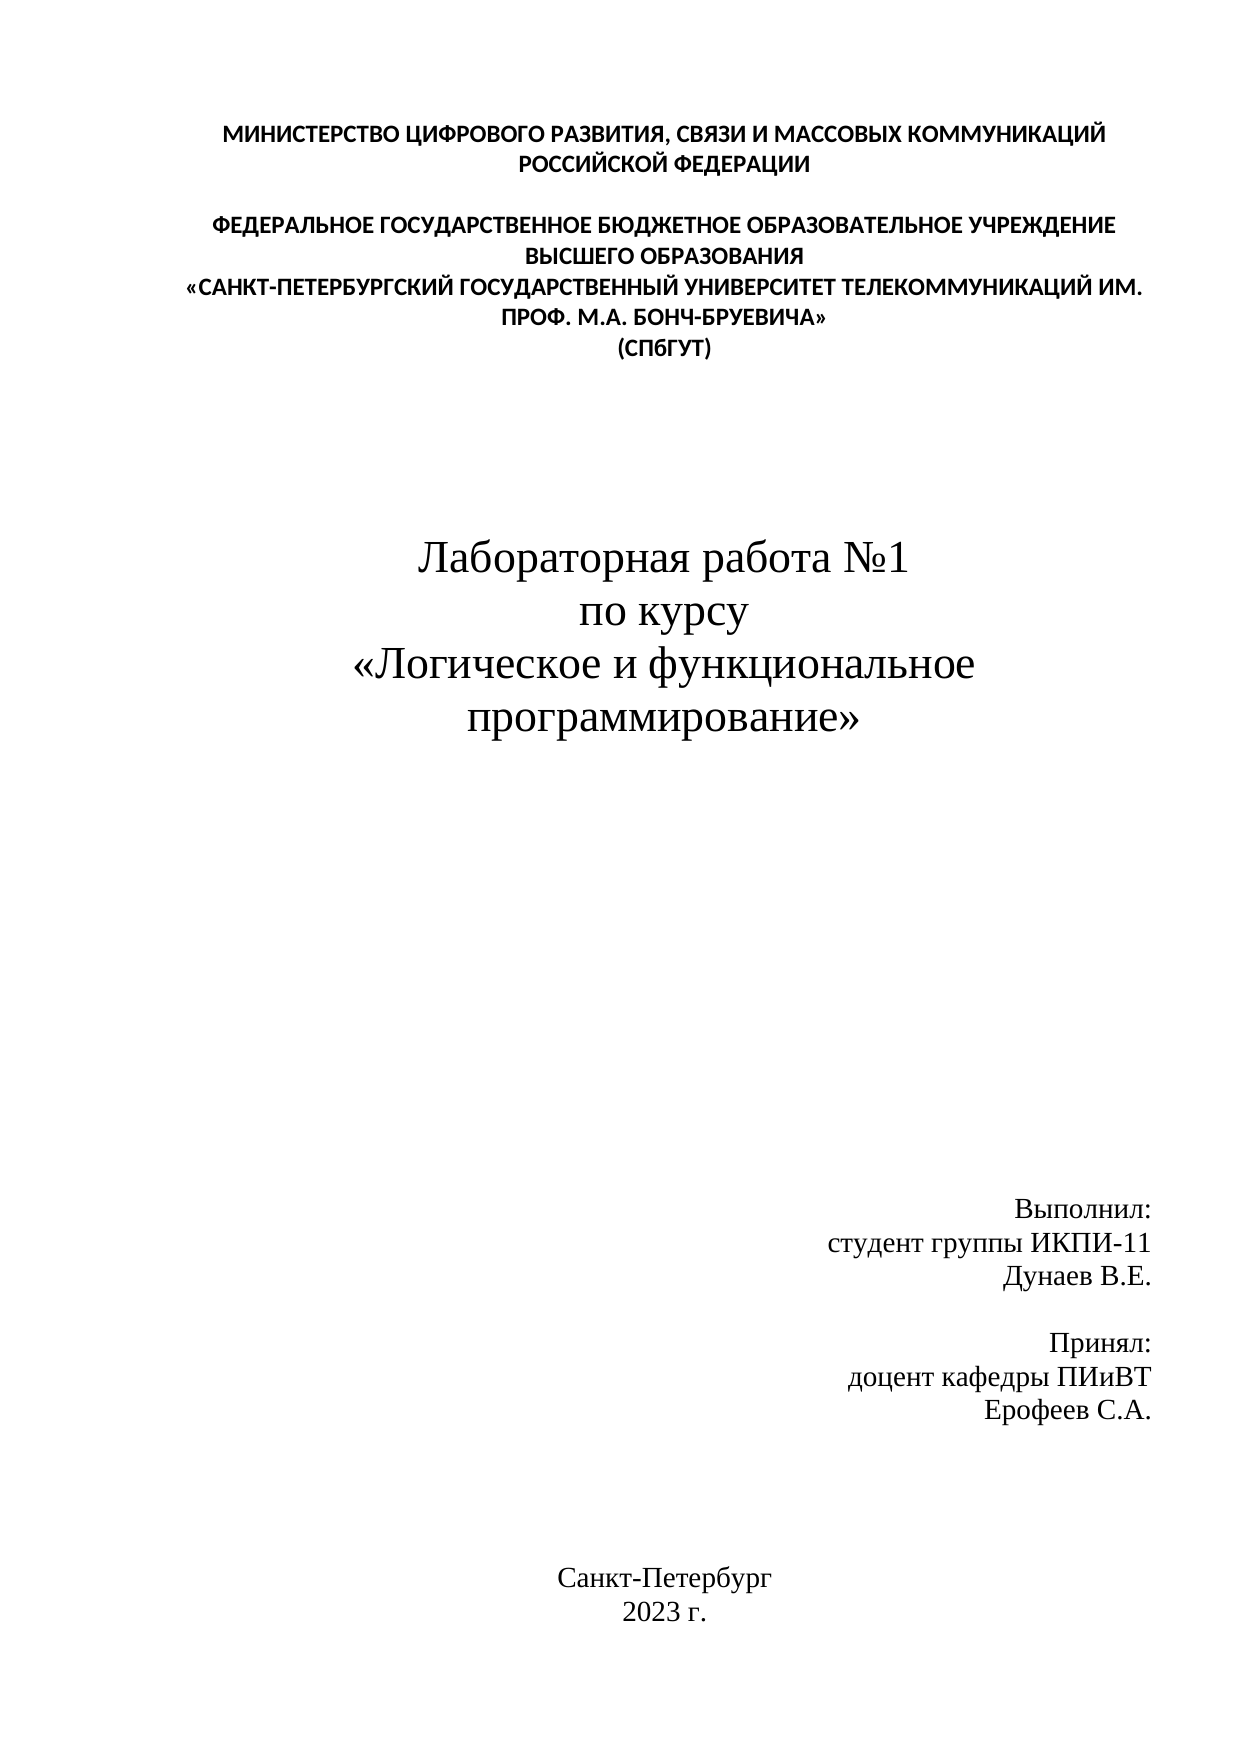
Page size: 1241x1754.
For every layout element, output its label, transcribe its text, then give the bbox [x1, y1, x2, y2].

text Лабораторная работа №1 [177, 530, 1152, 583]
text Дунаев В.Е. [177, 1258, 1152, 1292]
text студент группы ИКПИ-11 [177, 1225, 1152, 1258]
text доцент кафедры ПИиВТ [177, 1359, 1152, 1392]
text по курсу [177, 583, 1152, 635]
text Ерофеев С.А. [177, 1392, 1152, 1426]
text Санкт-Петербург [177, 1560, 1152, 1594]
text Принял: [177, 1325, 1152, 1359]
text 2023 г. [177, 1594, 1152, 1627]
text МИНИСТЕРСТВО ЦИФРОВОГО РАЗВИТИЯ, СВЯЗИ И МАССОВЫХ КОММУНИКАЦИЙ РОССИЙСКОЙ ФЕДЕРАЦИИ [177, 118, 1152, 179]
text «САНКТ-ПЕТЕРБУРГСКИЙ ГОСУДАРСТВЕННЫЙ УНИВЕРСИТЕТ ТЕЛЕКОММУНИКАЦИЙ ИМ. ПРОФ. М.А. БОНЧ-БРУЕВИЧА» [177, 271, 1152, 332]
text Выполнил: [177, 1191, 1152, 1225]
text ФЕДЕРАЛЬНОЕ ГОСУДАРСТВЕННОЕ БЮДЖЕТНОЕ ОБРАЗОВАТЕЛЬНОЕ УЧРЕЖДЕНИЕ ВЫСШЕГО ОБРАЗОВАНИЯ [177, 210, 1152, 271]
text «Логическое и функциональное программирование» [177, 635, 1152, 741]
text (СПбГУТ) [177, 332, 1152, 362]
